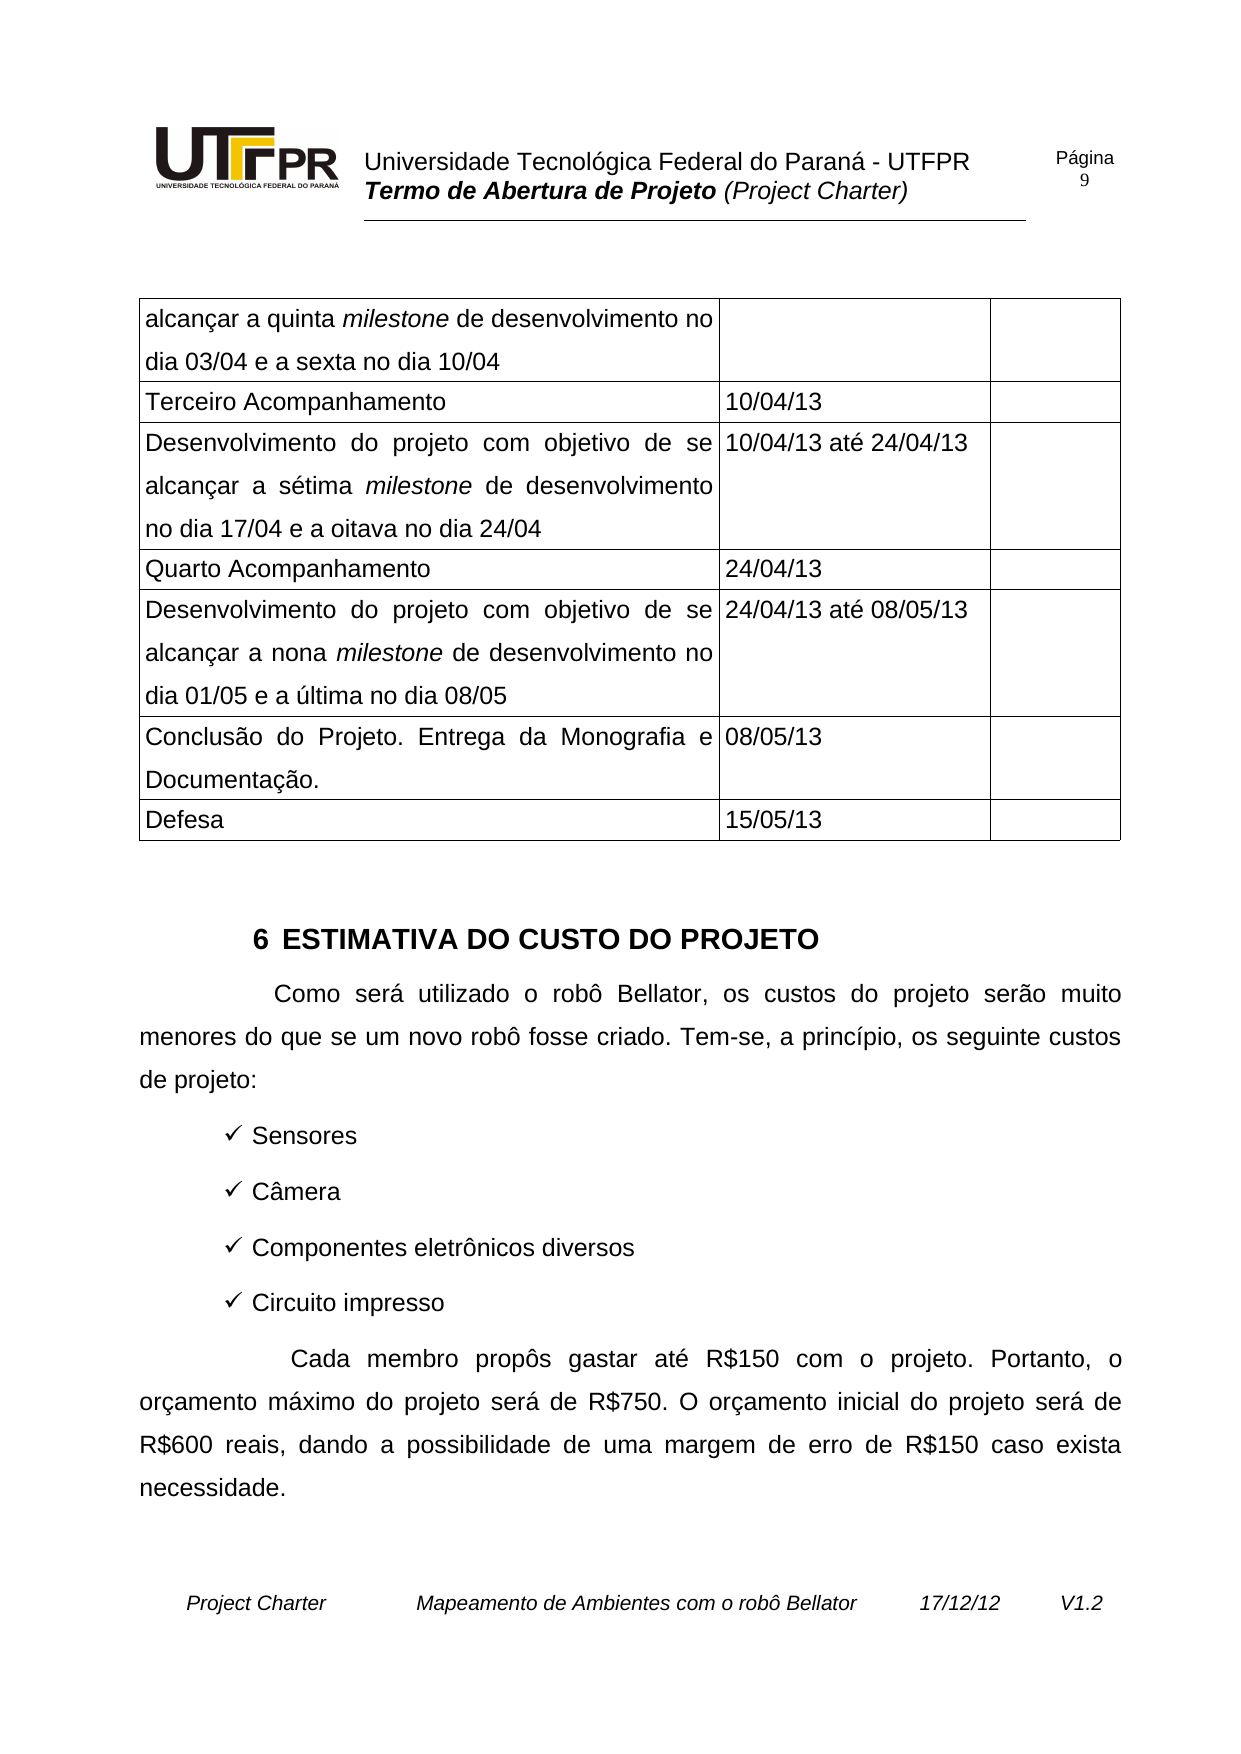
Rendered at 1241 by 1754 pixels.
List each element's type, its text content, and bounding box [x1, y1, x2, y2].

table_cell Conclusão do Projeto. Entrega da Monografia e Documentação. [140, 717, 719, 799]
table_cell [720, 299, 990, 381]
table_cell Quarto Acompanhamento [140, 550, 719, 589]
text Cada membro propôs gastar até R$150 com o projeto. Portanto, o orçamento máximo do projeto será de R$750. O orçamento inicial do projeto será de R$600 reais, dando a possibilidade de uma margem de erro de R$150 caso exista necessidade. [139, 1344, 1123, 1502]
table_cell [991, 382, 1120, 422]
picture [155, 127, 339, 189]
table_cell [991, 590, 1120, 716]
subtitle Estimativa do custo do Projeto [236, 922, 1123, 955]
table_cell 24/04/13 [720, 550, 990, 589]
table_cell 10/04/13 [720, 382, 990, 422]
table_cell [991, 423, 1120, 548]
table_cell Desenvolvimento do projeto com objetivo de se alcançar a nona milestone de desenvolvimento no dia 01/05 e a última no dia 08/05 [140, 590, 719, 716]
table_cell [991, 550, 1120, 589]
list Componentes eletrônicos diversos [139, 1233, 1123, 1261]
table_cell 24/04/13 até 08/05/13 [720, 590, 990, 716]
list Circuito impresso [139, 1288, 1123, 1317]
table_cell [991, 800, 1120, 839]
table_cell [991, 299, 1120, 381]
table_cell 10/04/13 até 24/04/13 [720, 423, 990, 548]
table_cell Desenvolvimento do projeto com objetivo de se alcançar a sétima milestone de desenvolvimento no dia 17/04 e a oitava no dia 24/04 [140, 423, 719, 548]
list Câmera [139, 1177, 1123, 1206]
table_cell Defesa [140, 800, 719, 839]
table_cell Terceiro Acompanhamento [140, 382, 719, 422]
table_cell alcançar a quinta milestone de desenvolvimento no dia 03/04 e a sexta no dia 10/04 [140, 299, 719, 381]
table_cell 08/05/13 [720, 717, 990, 799]
list Sensores [139, 1121, 1123, 1150]
table_cell [991, 717, 1120, 799]
table_cell 15/05/13 [720, 800, 990, 839]
text Como será utilizado o robô Bellator, os custos do projeto serão muito menores do que se um novo robô fosse criado. Tem-se, a princípio, os seguinte custos de projeto: [139, 979, 1123, 1094]
